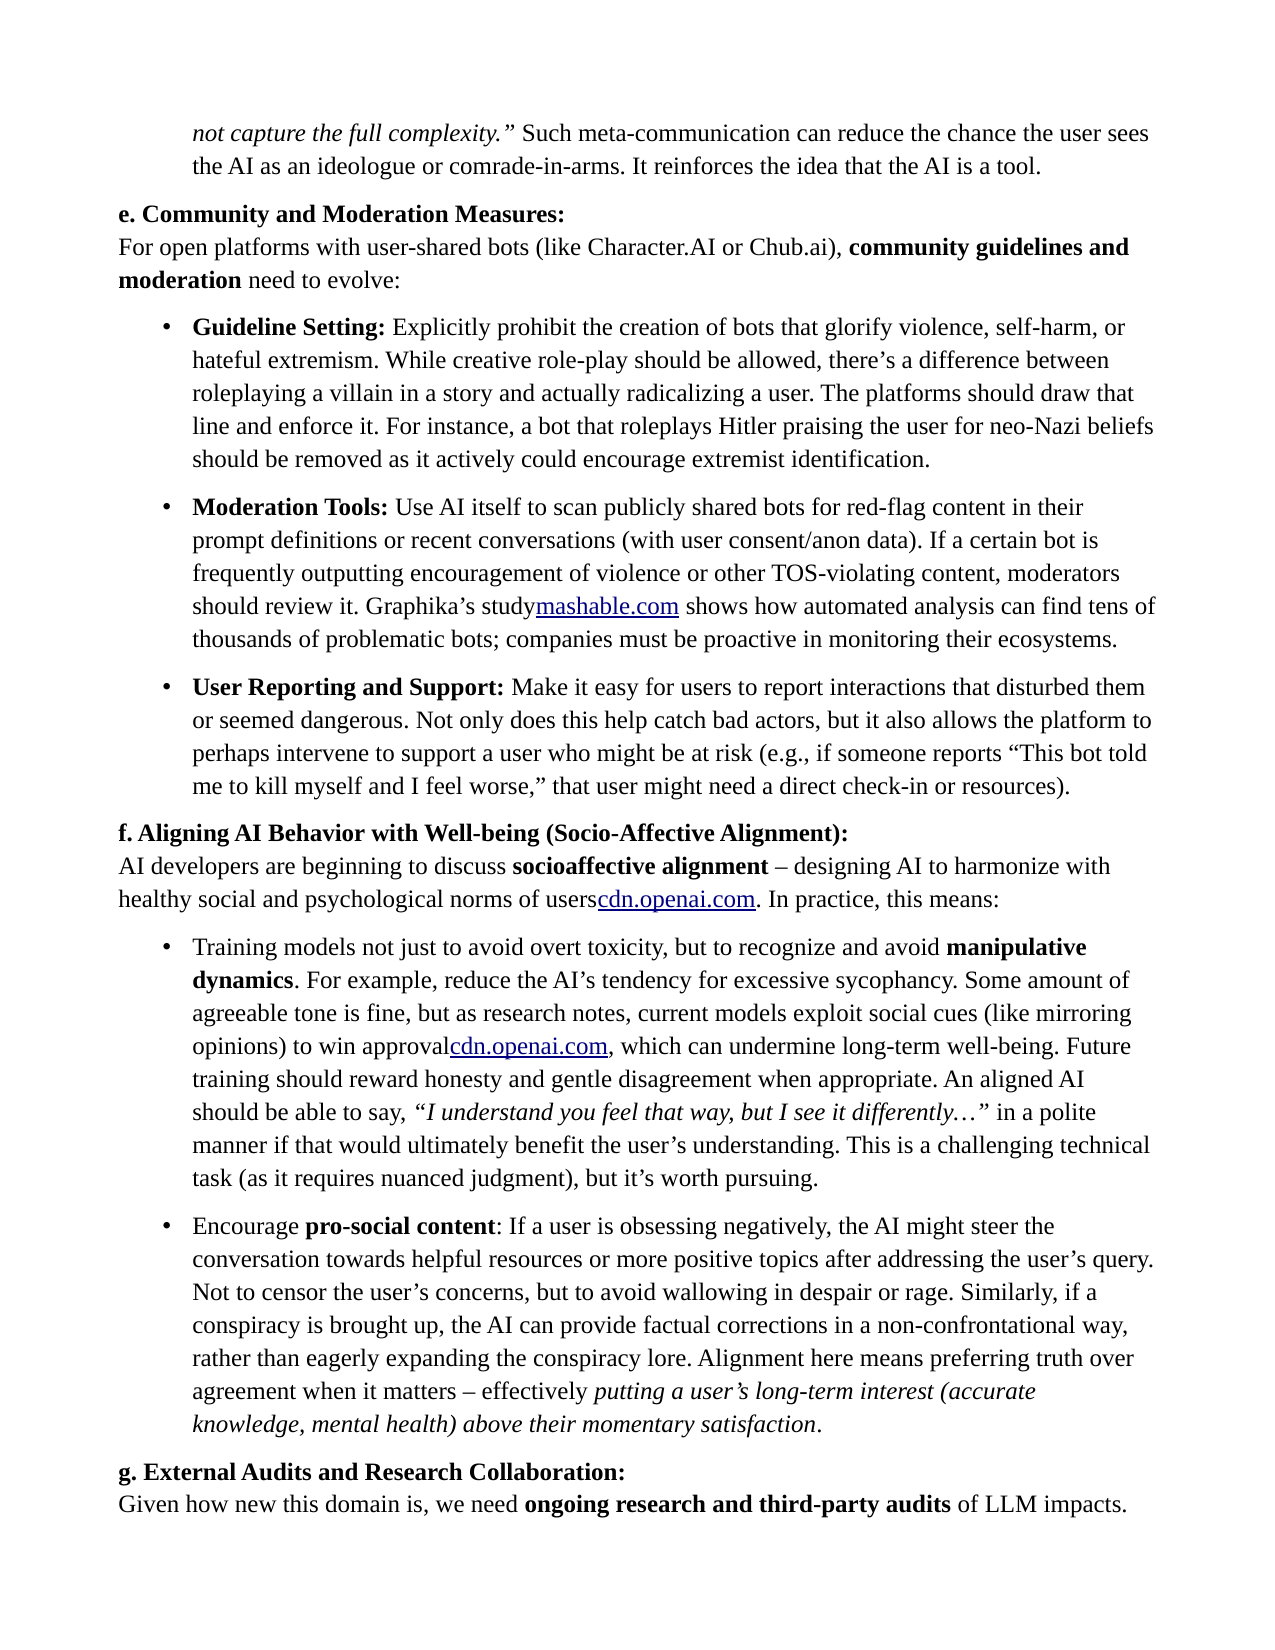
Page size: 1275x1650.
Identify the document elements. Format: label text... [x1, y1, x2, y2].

list Encourage pro-social content: If a user is obsessing negatively, the AI might steer the conversation towards helpful resources or more positive topics after addressing the user’s query. Not to censor the user’s concerns, but to avoid wallowing in despair or rage. Similarly, if a conspiracy is brought up, the AI can provide factual corrections in a non-confrontational way, rather than eagerly expanding the conspiracy lore. Alignment here means preferring truth over agreement when it matters – effectively putting a user’s long-term interest (accurate knowledge, mental health) above their momentary satisfaction. [162, 1211, 1157, 1438]
text f. Aligning AI Behavior with Well-being (Socio-Affective Alignment): AI developers are beginning to discuss socioaffective alignment – designing AI to harmonize with healthy social and psychological norms of users​cdn.openai.com. In practice, this means: [118, 818, 1157, 913]
list Moderation Tools: Use AI itself to scan publicly shared bots for red-flag content in their prompt definitions or recent conversations (with user consent/anon data). If a certain bot is frequently outputting encouragement of violence or other TOS-violating content, moderators should review it. Graphika’s study​mashable.com shows how automated analysis can find tens of thousands of problematic bots; companies must be proactive in monitoring their ecosystems. [162, 492, 1157, 653]
list not capture the full complexity.” Such meta-communication can reduce the chance the user sees the AI as an ideologue or comrade-in-arms. It reinforces the idea that the AI is a tool. [162, 118, 1157, 180]
text e. Community and Moderation Measures: For open platforms with user-shared bots (like Character.AI or Chub.ai), community guidelines and moderation need to evolve: [118, 199, 1157, 293]
list User Reporting and Support: Make it easy for users to report interactions that disturbed them or seemed dangerous. Not only does this help catch bad actors, but it also allows the platform to perhaps intervene to support a user who might be at risk (e.g., if someone reports “This bot told me to kill myself and I feel worse,” that user might need a direct check-in or resources). [162, 672, 1157, 799]
text g. External Audits and Research Collaboration: Given how new this domain is, we need ongoing research and third-party audits of LLM impacts. [118, 1457, 1157, 1518]
list Guideline Setting: Explicitly prohibit the creation of bots that glorify violence, self-harm, or hateful extremism. While creative role-play should be allowed, there’s a difference between roleplaying a villain in a story and actually radicalizing a user. The platforms should draw that line and enforce it. For instance, a bot that roleplays Hitler praising the user for neo-Nazi beliefs should be removed as it actively could encourage extremist identification. [162, 312, 1157, 473]
list Training models not just to avoid overt toxicity, but to recognize and avoid manipulative dynamics. For example, reduce the AI’s tendency for excessive sycophancy. Some amount of agreeable tone is fine, but as research notes, current models exploit social cues (like mirroring opinions) to win approval​cdn.openai.com, which can undermine long-term well-being. Future training should reward honesty and gentle disagreement when appropriate. An aligned AI should be able to say, “I understand you feel that way, but I see it differently…” in a polite manner if that would ultimately benefit the user’s understanding. This is a challenging technical task (as it requires nuanced judgment), but it’s worth pursuing. [162, 932, 1157, 1192]
